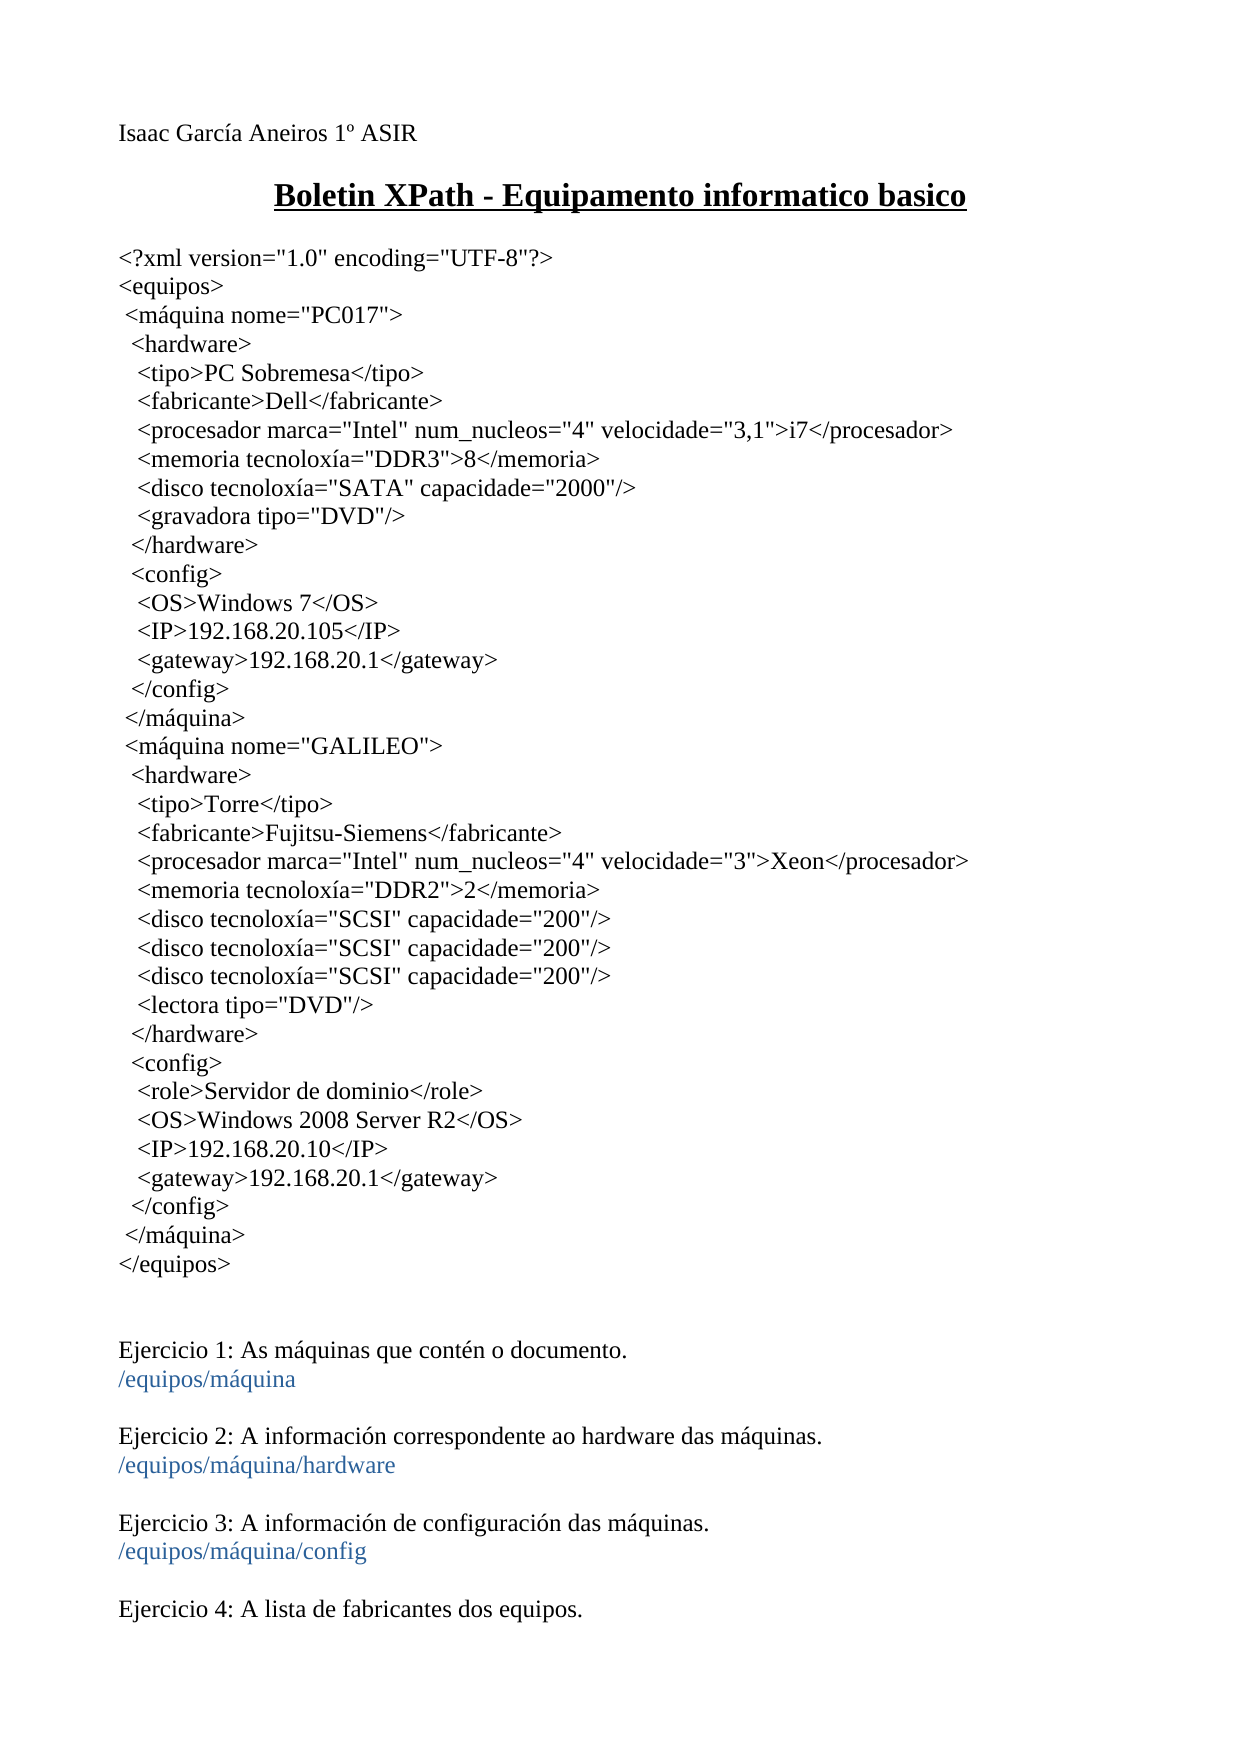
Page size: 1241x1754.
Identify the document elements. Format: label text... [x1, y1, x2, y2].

text <memoria tecnoloxía="DDR3">8</memoria> [118, 444, 1122, 473]
text <gateway>192.168.20.1</gateway> [118, 1163, 1122, 1191]
text /equipos/máquina/config [118, 1536, 1122, 1565]
text </hardware> [118, 530, 1122, 559]
text <memoria tecnoloxía="DDR2">2</memoria> [118, 875, 1122, 904]
text <máquina nome="GALILEO"> [118, 731, 1122, 760]
text <gateway>192.168.20.1</gateway> [118, 645, 1122, 674]
text <gravadora tipo="DVD"/> [118, 501, 1122, 530]
text <?xml version="1.0" encoding="UTF-8"?> [118, 243, 1122, 271]
text <disco tecnoloxía="SATA" capacidade="2000"/> [118, 473, 1122, 501]
text <procesador marca="Intel" num_nucleos="4" velocidade="3">Xeon</procesador> [118, 846, 1122, 875]
text <procesador marca="Intel" num_nucleos="4" velocidade="3,1">i7</procesador> [118, 415, 1122, 444]
text <disco tecnoloxía="SCSI" capacidade="200"/> [118, 904, 1122, 933]
text <hardware> [118, 329, 1122, 358]
text Ejercicio 1: As máquinas que contén o documento. [118, 1335, 1122, 1364]
text Boletin XPath - Equipamento informatico basico [118, 176, 1122, 214]
text <fabricante>Dell</fabricante> [118, 386, 1122, 415]
text <máquina nome="PC017"> [118, 300, 1122, 329]
text <tipo>Torre</tipo> [118, 789, 1122, 818]
text <OS>Windows 2008 Server R2</OS> [118, 1105, 1122, 1134]
text </equipos> [118, 1249, 1122, 1278]
text <hardware> [118, 760, 1122, 789]
text </máquina> [118, 1220, 1122, 1249]
text <IP>192.168.20.10</IP> [118, 1134, 1122, 1163]
text /equipos/máquina/hardware [118, 1450, 1122, 1479]
text <OS>Windows 7</OS> [118, 588, 1122, 616]
text <fabricante>Fujitsu-Siemens</fabricante> [118, 818, 1122, 846]
text <config> [118, 1048, 1122, 1076]
text <disco tecnoloxía="SCSI" capacidade="200"/> [118, 961, 1122, 990]
text <equipos> [118, 271, 1122, 300]
text Ejercicio 3: A información de configuración das máquinas. [118, 1508, 1122, 1536]
text <config> [118, 559, 1122, 588]
text <role>Servidor de dominio</role> [118, 1076, 1122, 1105]
text <IP>192.168.20.105</IP> [118, 616, 1122, 645]
text <disco tecnoloxía="SCSI" capacidade="200"/> [118, 933, 1122, 961]
text /equipos/máquina [118, 1364, 1122, 1393]
text </máquina> [118, 703, 1122, 731]
text </hardware> [118, 1019, 1122, 1048]
text Isaac García Aneiros 1º ASIR [118, 118, 1122, 147]
text </config> [118, 674, 1122, 703]
text <lectora tipo="DVD"/> [118, 990, 1122, 1019]
text </config> [118, 1191, 1122, 1220]
text Ejercicio 2: A información correspondente ao hardware das máquinas. [118, 1421, 1122, 1450]
text Ejercicio 4: A lista de fabricantes dos equipos. [118, 1594, 1122, 1623]
text <tipo>PC Sobremesa</tipo> [118, 358, 1122, 386]
